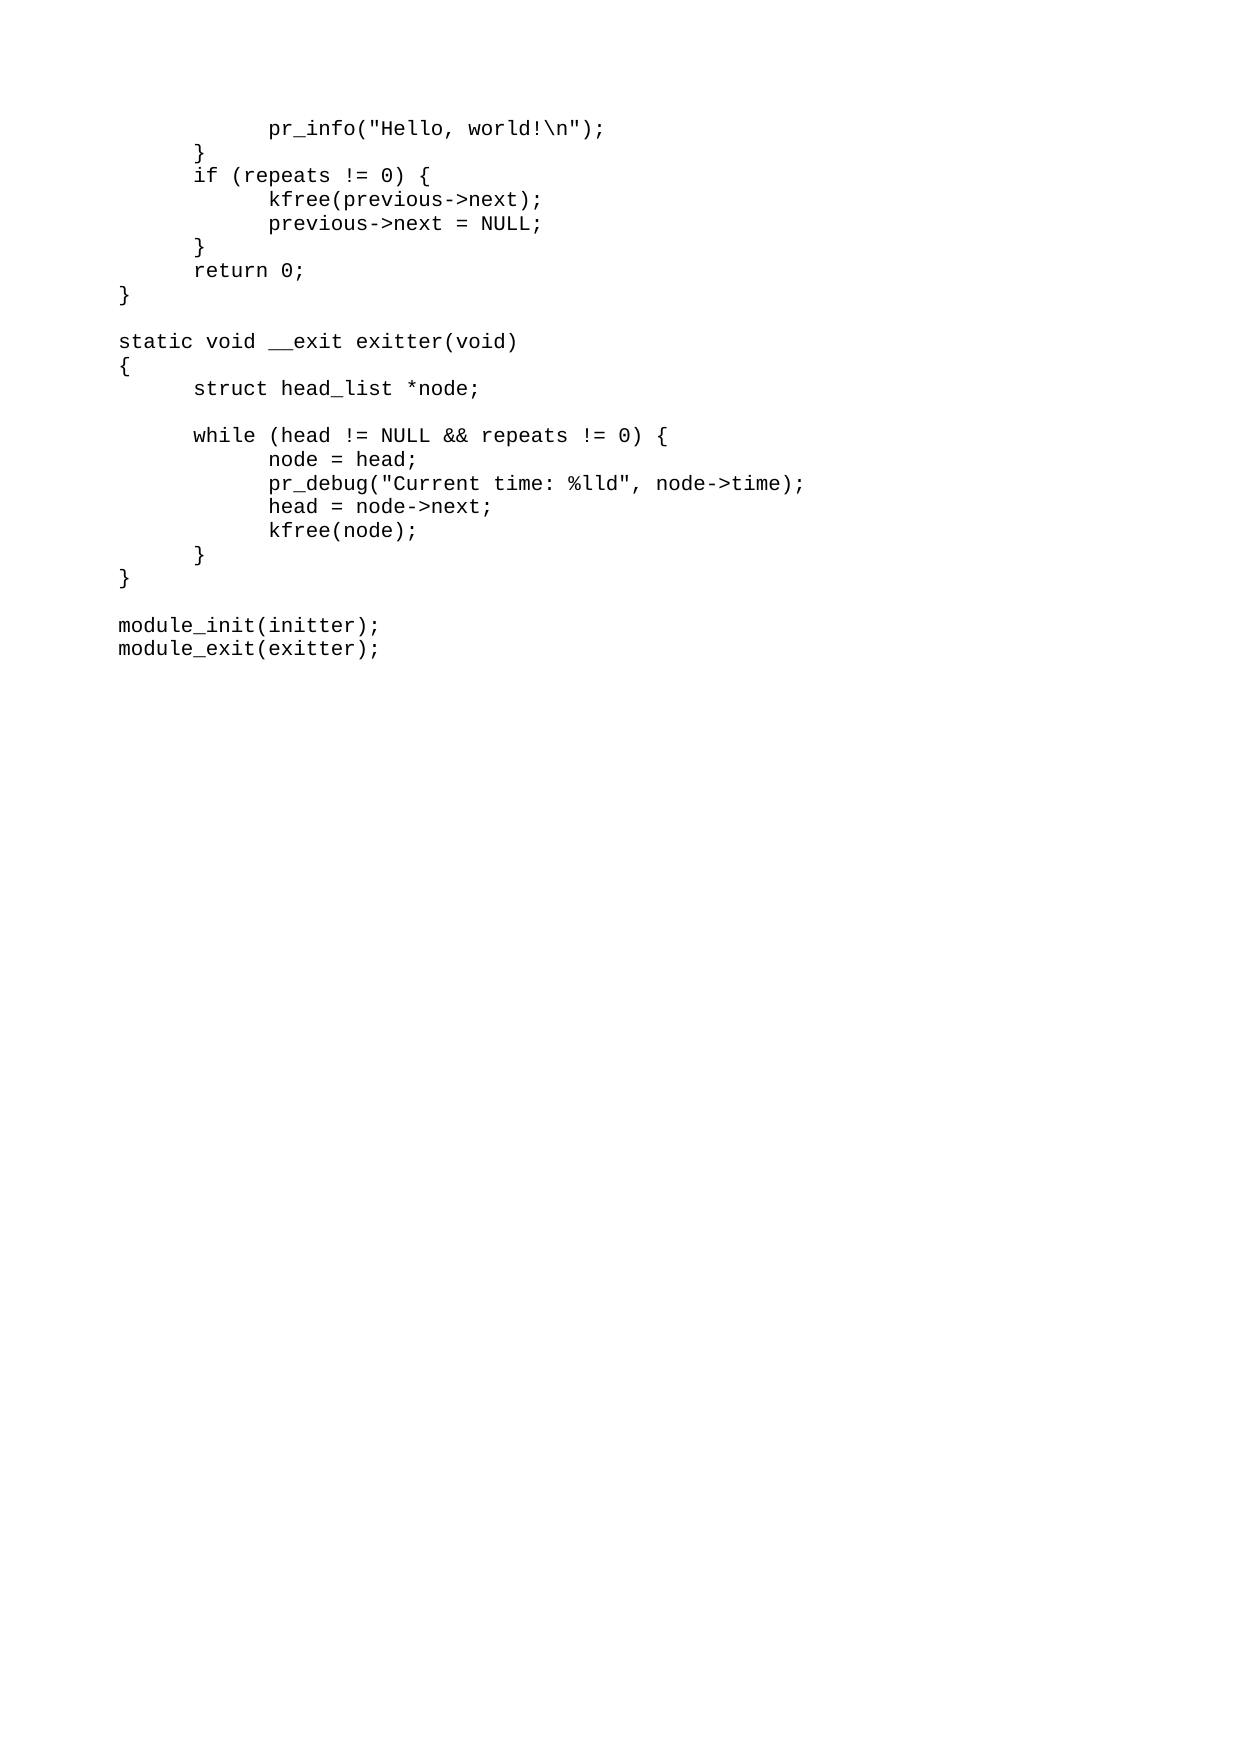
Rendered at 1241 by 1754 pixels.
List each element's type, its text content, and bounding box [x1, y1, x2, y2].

text module_init(initter); [118, 615, 1122, 638]
text return 0; [118, 260, 1122, 284]
text module_exit(exitter); [118, 638, 1122, 662]
text while (head != NULL && repeats != 0) { [118, 426, 1122, 449]
text pr_info("Hello, world!\n"); [118, 118, 1122, 142]
text head = node->next; [118, 496, 1122, 520]
text } [118, 567, 1122, 591]
text node = head; [118, 449, 1122, 473]
text } [118, 284, 1122, 307]
text static void __exit exitter(void) [118, 331, 1122, 354]
text pr_debug("Current time: %lld", node->time); [118, 473, 1122, 496]
text } [118, 236, 1122, 260]
text kfree(previous->next); [118, 189, 1122, 213]
text if (repeats != 0) { [118, 165, 1122, 189]
text { [118, 354, 1122, 378]
text } [118, 142, 1122, 165]
text } [118, 544, 1122, 567]
text previous->next = NULL; [118, 213, 1122, 236]
text struct head_list *node; [118, 378, 1122, 402]
text kfree(node); [118, 520, 1122, 544]
